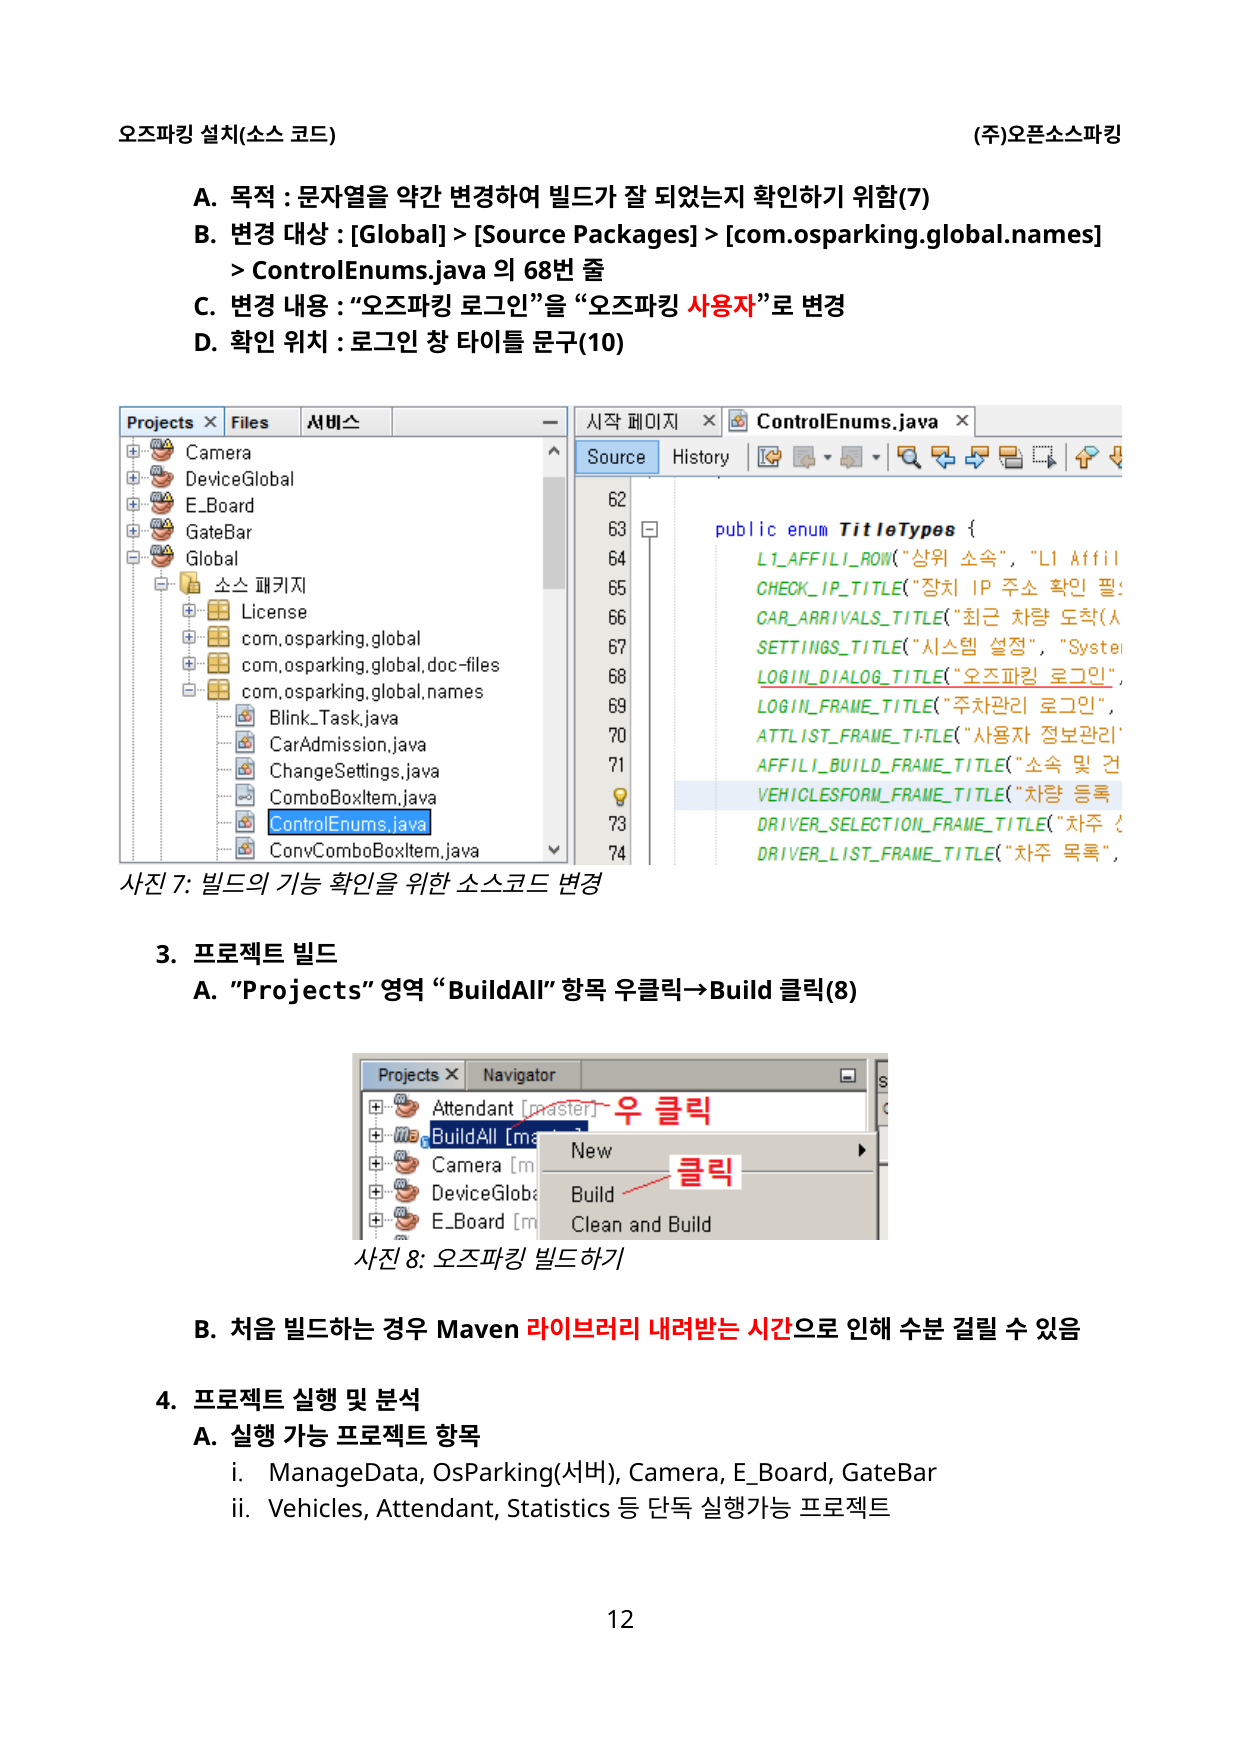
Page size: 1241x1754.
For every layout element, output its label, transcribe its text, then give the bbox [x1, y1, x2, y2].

text 사진 7: 빌드의 기능 확인을 위한 소스코드 변경 [118, 865, 1122, 901]
list 변경 내용 : “오즈파킹 로그인”을 “오즈파킹 사용자”로 변경 [193, 287, 1122, 323]
list 목적 : 문자열을 약간 변경하여 빌드가 잘 되었는지 확인하기 위함(사진 7) [193, 178, 1122, 214]
list ”Projects” 영역 “BuildAll” 항목 우클릭→Build 클릭(사진 8) [193, 971, 1122, 1007]
list 변경 대상 : [Global] > [Source Packages] > [com.osparking.global.names] > ControlEnums.java 의 68번 줄 [193, 214, 1122, 287]
list 프로젝트 실행 및 분석 [156, 1380, 1122, 1416]
list 확인 위치 : 로그인 창 타이틀 문구(사진 10) [193, 323, 1122, 359]
list ManageData, OsParking(서버), Camera, E_Board, GateBar [231, 1453, 1122, 1489]
list 프로젝트 빌드 [156, 934, 1122, 971]
picture [118, 405, 1123, 865]
picture [352, 1053, 889, 1240]
list 실행 가능 프로젝트 항목 [193, 1416, 1122, 1453]
list Vehicles, Attendant, Statistics 등 단독 실행가능 프로젝트 [231, 1489, 1122, 1542]
text 사진 8: 오즈파킹 빌드하기 [352, 1240, 888, 1276]
list 처음 빌드하는 경우 Maven 라이브러리 내려받는 시간으로 인해 수분 걸릴 수 있음 [193, 1310, 1122, 1380]
